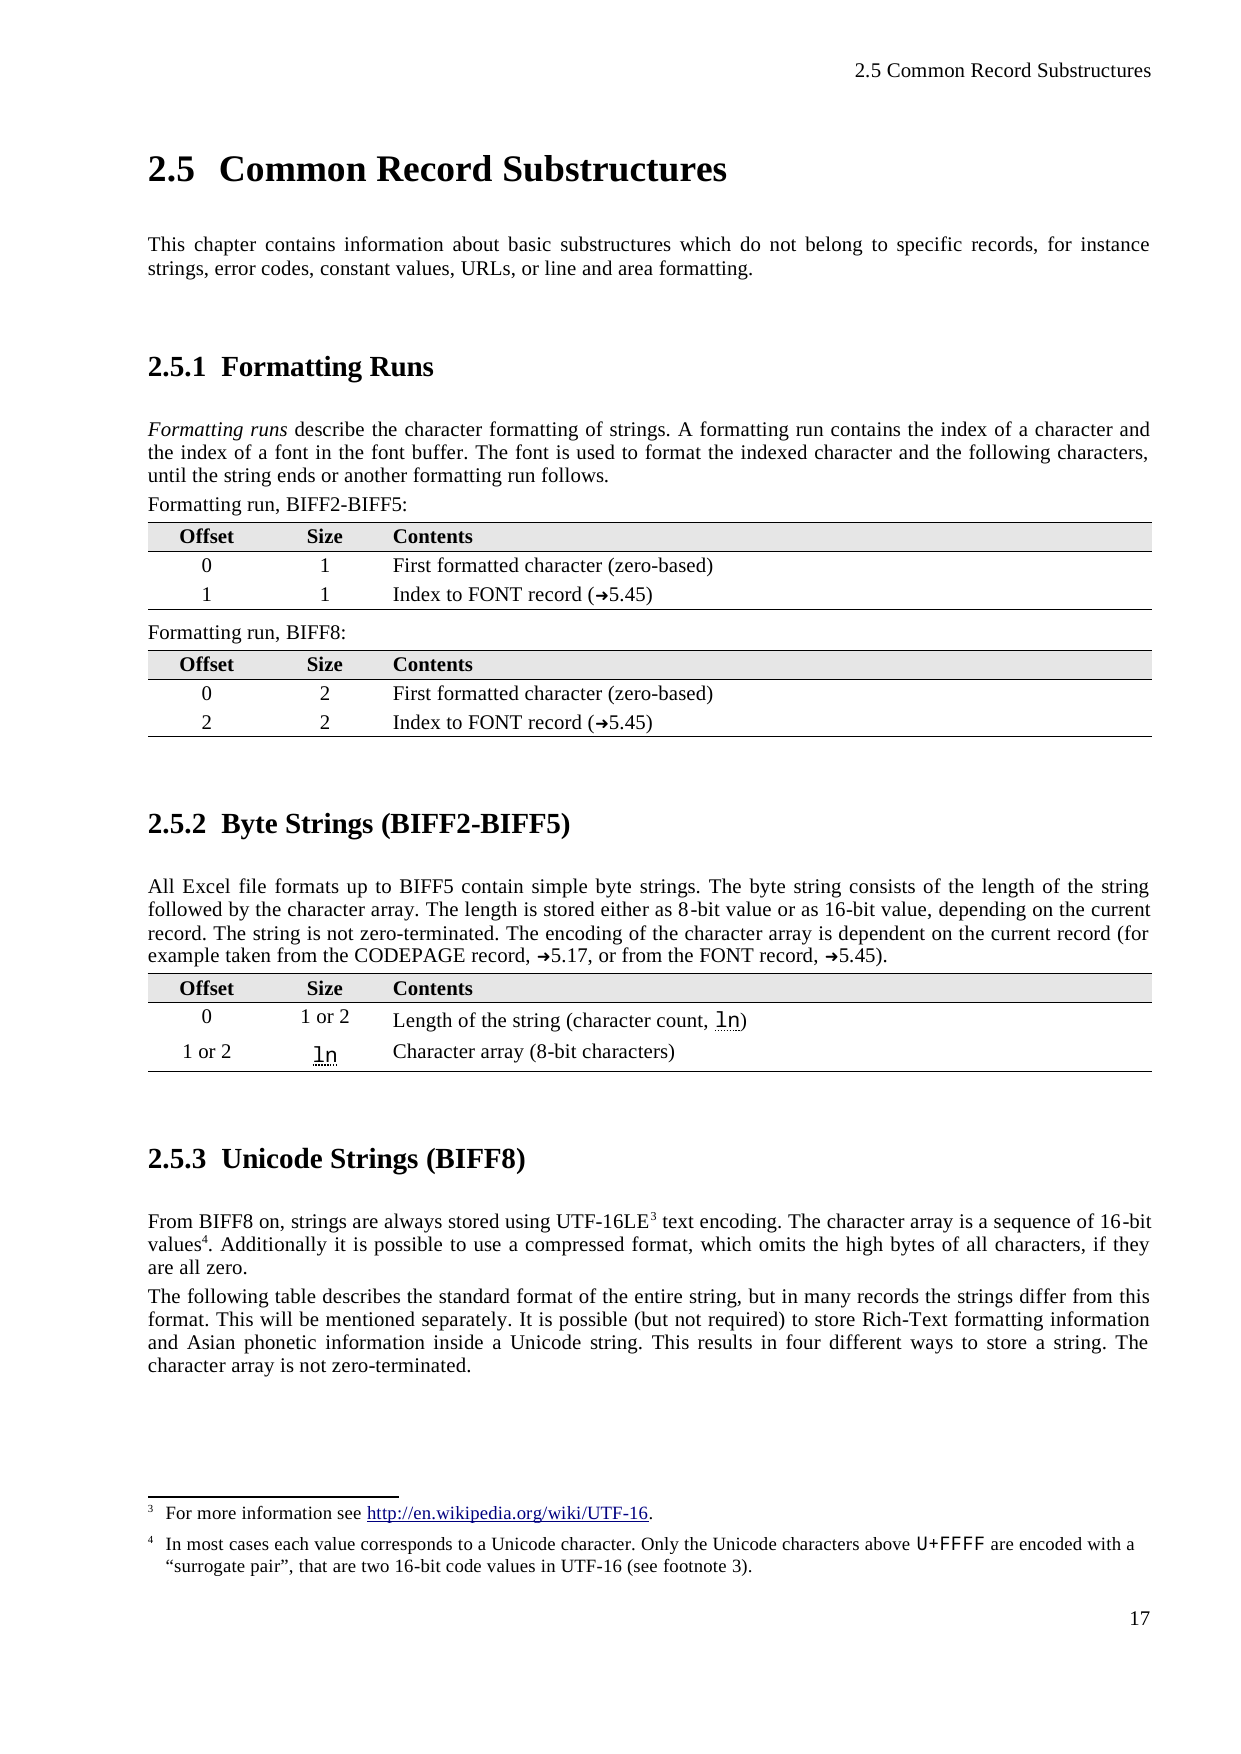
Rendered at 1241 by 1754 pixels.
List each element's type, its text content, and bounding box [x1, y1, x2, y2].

table_cell ln [266, 1037, 384, 1071]
text From BIFF8 on, strings are always stored using UTF-16LE text encoding. The character array is a sequence of 16‑bit values. Additionally it is possible to use a compressed format, which omits the high bytes of all characters, if they are all zero. [148, 1210, 1152, 1279]
text Formatting runs describe the character formatting of strings. A formatting run contains the index of a character and the index of a font in the font buffer. The font is used to format the indexed character and the following characters, until the string ends or another formatting run follows. [148, 418, 1152, 487]
subtitle Formatting Runs [148, 350, 1152, 383]
table_cell First formatted character (zero-based) [384, 680, 1152, 708]
subtitle Byte Strings (BIFF2-BIFF5) [148, 807, 1152, 840]
table_header Size [266, 651, 384, 679]
table_cell 1 [148, 580, 266, 609]
text The following table describes the standard format of the entire string, but in many records the strings differ from this format. This will be mentioned separately. It is possible (but not required) to store Rich-Text formatting information and Asian phonetic information inside a Unicode string. This results in four different ways to store a string. The character array is not zero-terminated. [148, 1285, 1152, 1377]
subtitle Common Record Substructures [148, 148, 1152, 189]
text Formatting run, BIFF2-BIFF5: [148, 493, 1152, 516]
table_cell Character array (8‑bit characters) [384, 1037, 1152, 1071]
table_cell Length of the string (character count, ln) [384, 1003, 1152, 1037]
table_cell 0 [148, 680, 266, 708]
text This chapter contains information about basic substructures which do not belong to specific records, for instance strings, error codes, constant values, URLs, or line and area formatting. [148, 233, 1152, 279]
table_cell 0 [148, 552, 266, 580]
table_header Offset [148, 651, 266, 679]
table_cell 1 or 2 [148, 1037, 266, 1071]
table_header Contents [384, 974, 1152, 1002]
table_cell Index to FONT record (➜5.45) [384, 708, 1152, 736]
table_cell First formatted character (zero-based) [384, 552, 1152, 580]
table_header Contents [384, 523, 1152, 551]
table_header Offset [148, 523, 266, 551]
table_cell 1 or 2 [266, 1003, 384, 1037]
table_cell Index to FONT record (➜5.45) [384, 580, 1152, 609]
table_header Size [266, 974, 384, 1002]
text Formatting run, BIFF8: [148, 621, 1152, 644]
table_cell 1 [266, 552, 384, 580]
table_header Size [266, 523, 384, 551]
text All Excel file formats up to BIFF5 contain simple byte strings. The byte string consists of the length of the string followed by the character array. The length is stored either as 8‑bit value or as 16‑bit value, depending on the current record. The string is not zero-terminated. The encoding of the character array is dependent on the current record (for example taken from the CODEPAGE record, ➜5.17, or from the FONT record, ➜5.45). [148, 875, 1152, 967]
table_cell 0 [148, 1003, 266, 1037]
table_cell 2 [148, 708, 266, 736]
table_cell 1 [266, 580, 384, 609]
text For more information see http://en.wikipedia.org/wiki/UTF-16. [148, 1503, 1152, 1524]
table_header Contents [384, 651, 1152, 679]
table_cell 2 [266, 680, 384, 708]
table_cell 2 [266, 708, 384, 736]
subtitle Unicode Strings (BIFF8) [148, 1142, 1152, 1174]
table_header Offset [148, 974, 266, 1002]
text In most cases each value corresponds to a Unicode character. Only the Unicode characters above U+FFFF are encoded with a “surrogate pair”, that are two 16‑bit code values in UTF‑16 (see footnote 3). [148, 1530, 1152, 1577]
